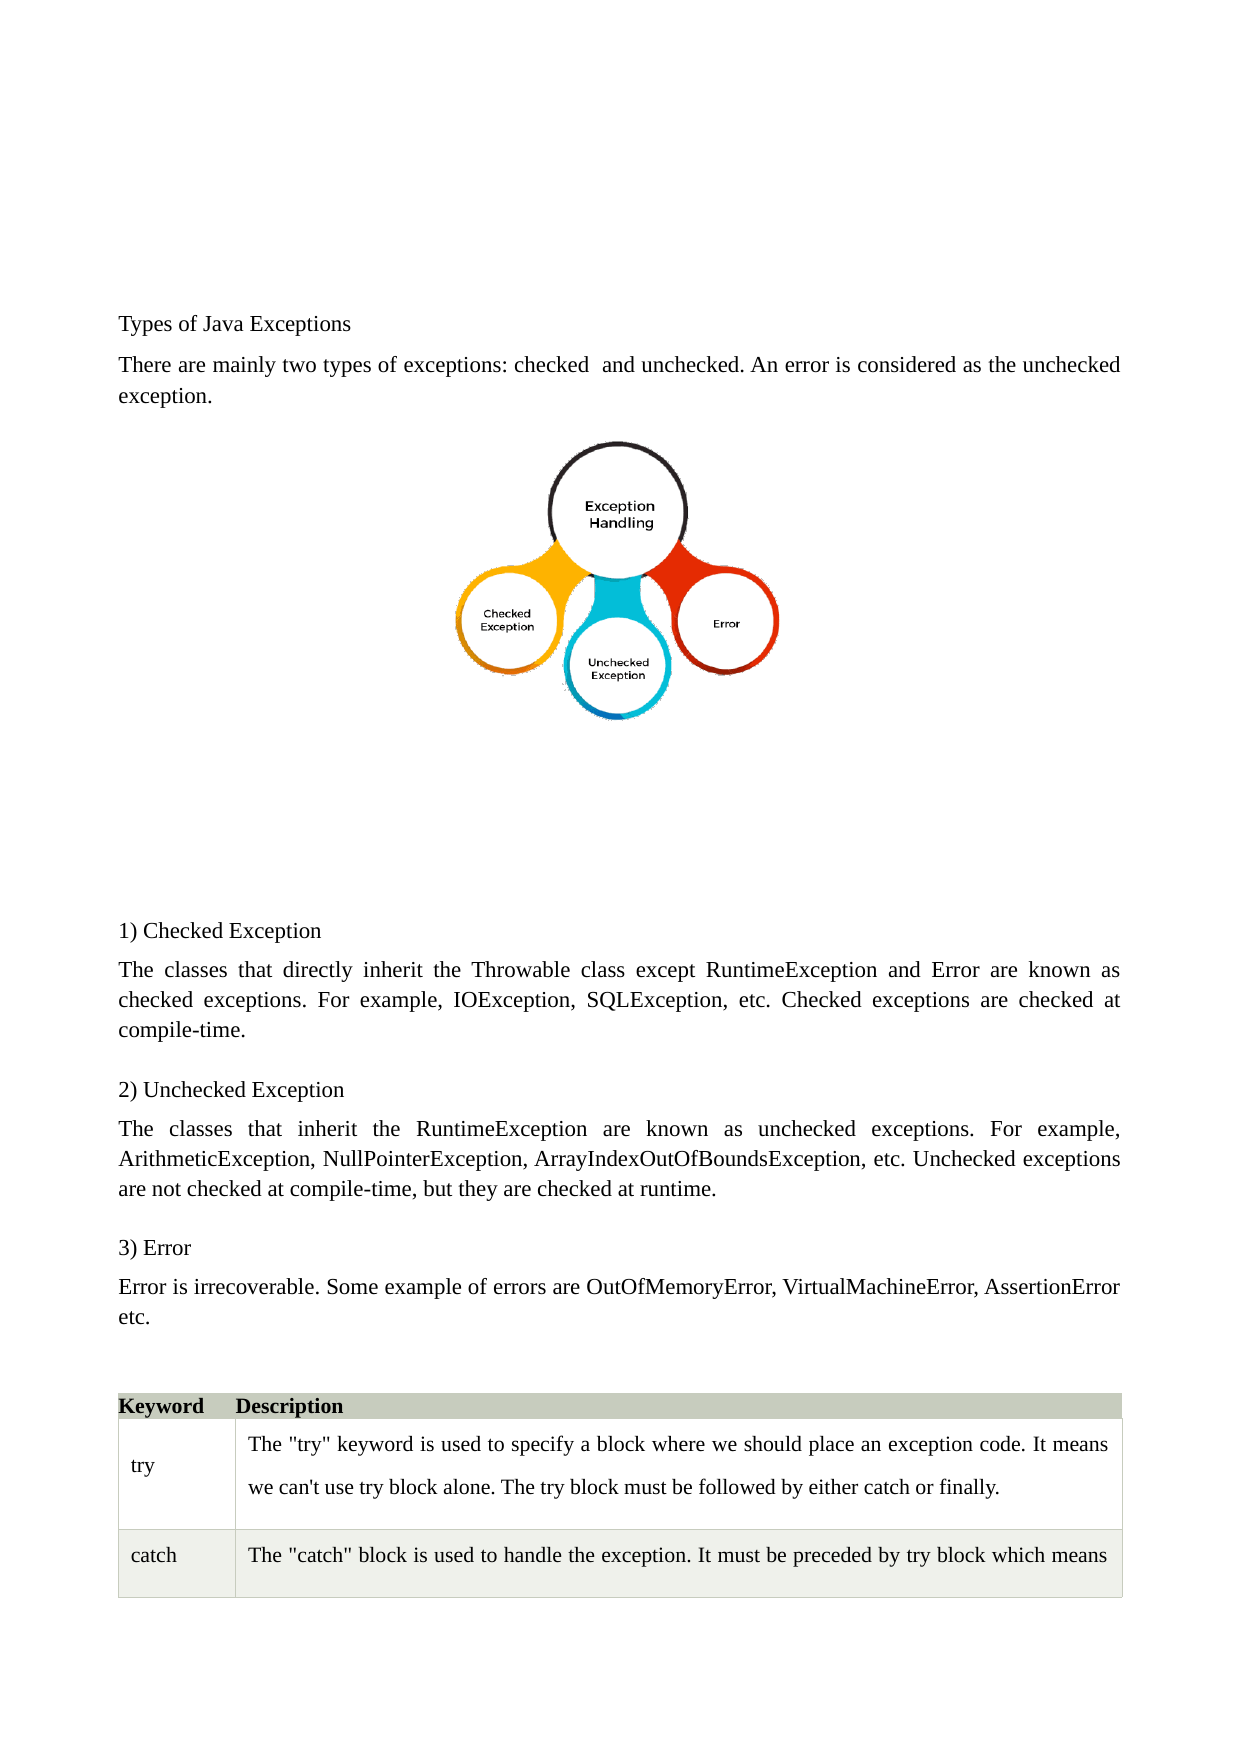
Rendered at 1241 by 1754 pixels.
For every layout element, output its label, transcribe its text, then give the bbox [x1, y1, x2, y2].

subtitle 3) Error [118, 1234, 1122, 1261]
table_header Keyword [118, 1393, 235, 1418]
text Error is irrecoverable. Some example of errors are OutOfMemoryError, VirtualMachineError, AssertionError etc. [118, 1273, 1122, 1330]
table_cell catch [119, 1530, 235, 1597]
subtitle 2) Unchecked Exception [118, 1076, 1122, 1102]
table_cell try [119, 1419, 235, 1529]
subtitle Types of Java Exceptions [118, 298, 1122, 337]
text The classes that inherit the RuntimeException are known as unchecked exceptions. For example, ArithmeticException, NullPointerException, ArrayIndexOutOfBoundsException, etc. Unchecked exceptions are not checked at compile-time, but they are checked at runtime. [118, 1114, 1122, 1201]
subtitle 1) Checked Exception [118, 917, 1122, 943]
text The classes that directly inherit the Throwable class except RuntimeException and Error are known as checked exceptions. For example, IOException, SQLException, etc. Checked exceptions are checked at compile-time. [118, 956, 1122, 1043]
table_cell The "try" keyword is used to specify a block where we should place an exception code. It means we can't use try block alone. The try block must be followed by either catch or finally. [236, 1419, 1122, 1529]
table_cell The "catch" block is used to handle the exception. It must be preceded by try block which means [236, 1530, 1122, 1597]
text There are mainly two types of exceptions: checked and unchecked. An error is considered as the unchecked exception. [118, 351, 1122, 408]
table_header Description [235, 1393, 1122, 1418]
picture [453, 426, 787, 725]
